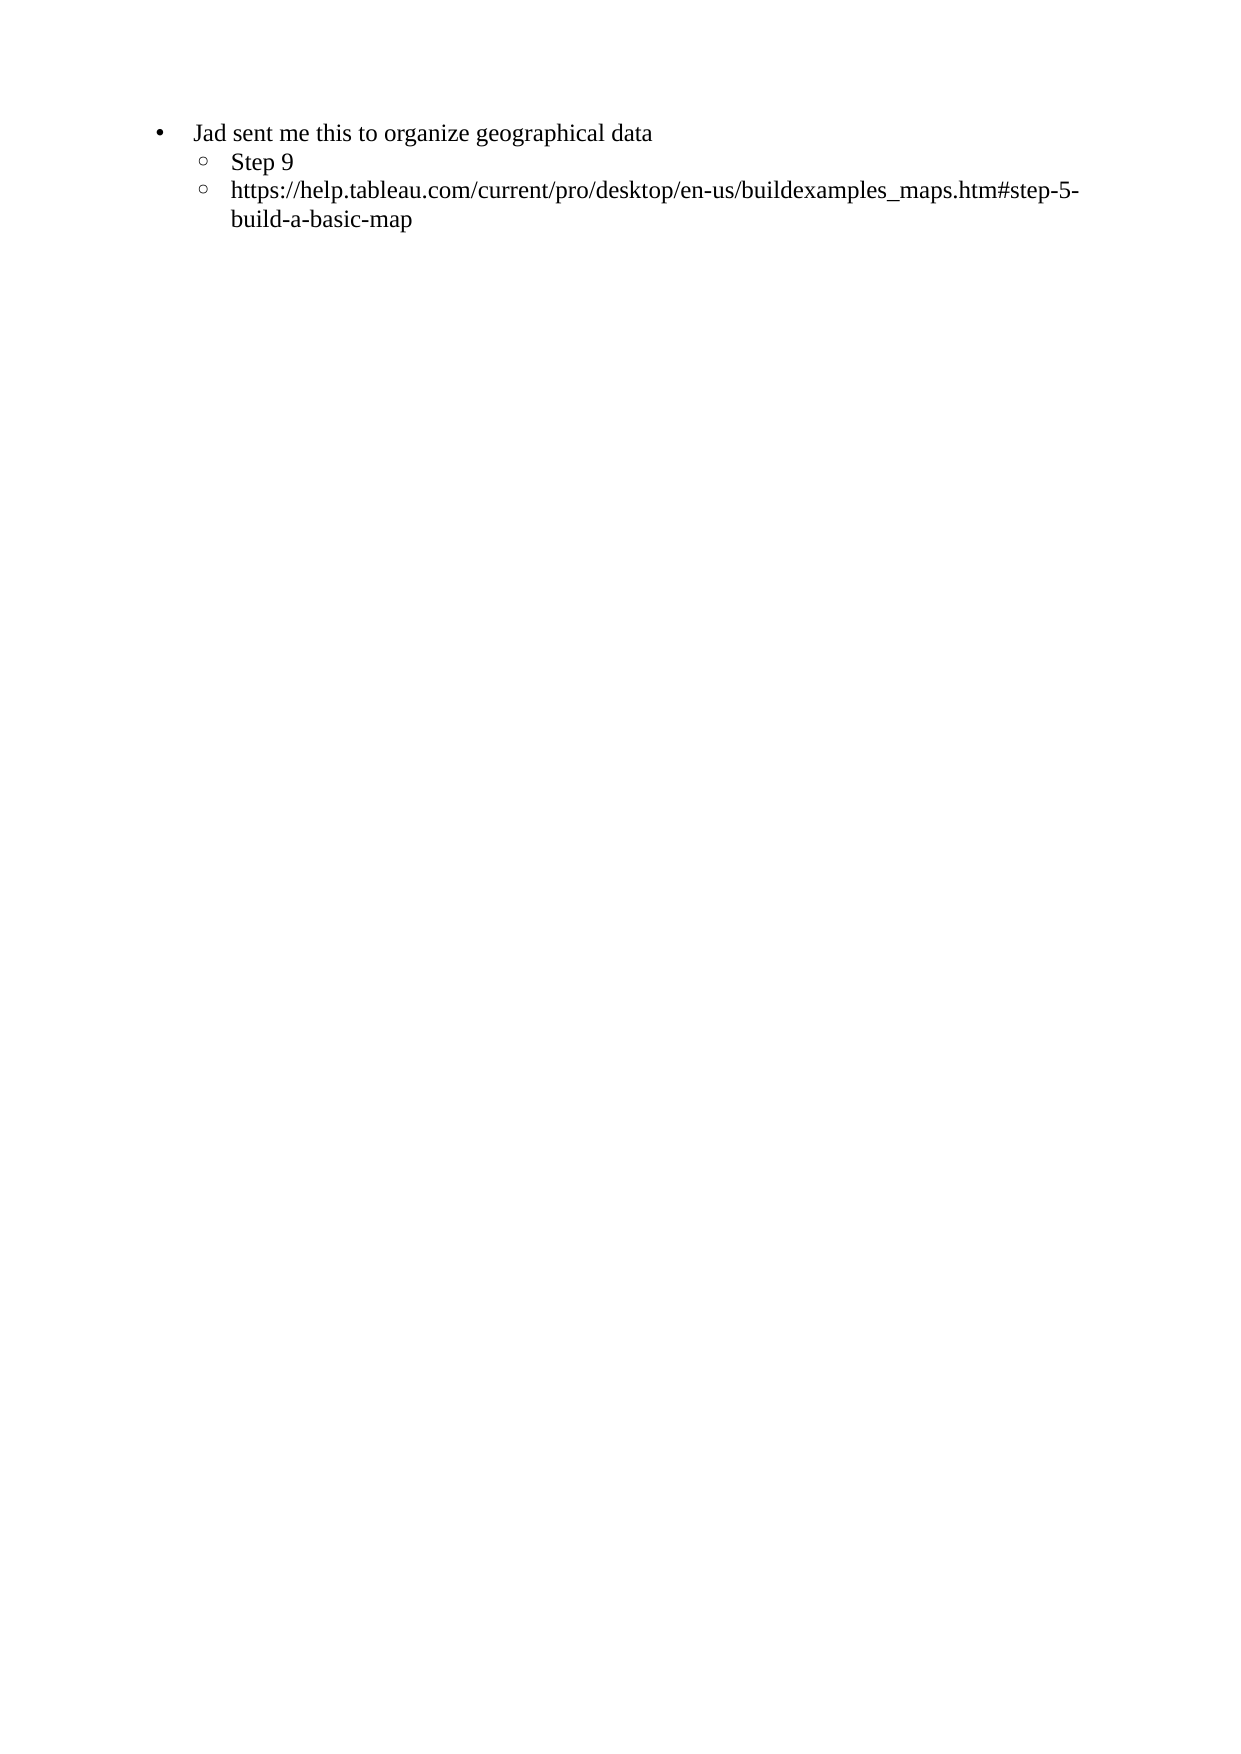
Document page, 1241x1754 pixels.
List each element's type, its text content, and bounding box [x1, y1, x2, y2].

list https://help.tableau.com/current/pro/desktop/en-us/buildexamples_maps.htm#step-5-build-a-basic-map [193, 176, 1122, 233]
list Jad sent me this to organize geographical data [156, 118, 1122, 147]
list Step 9 [193, 147, 1122, 176]
